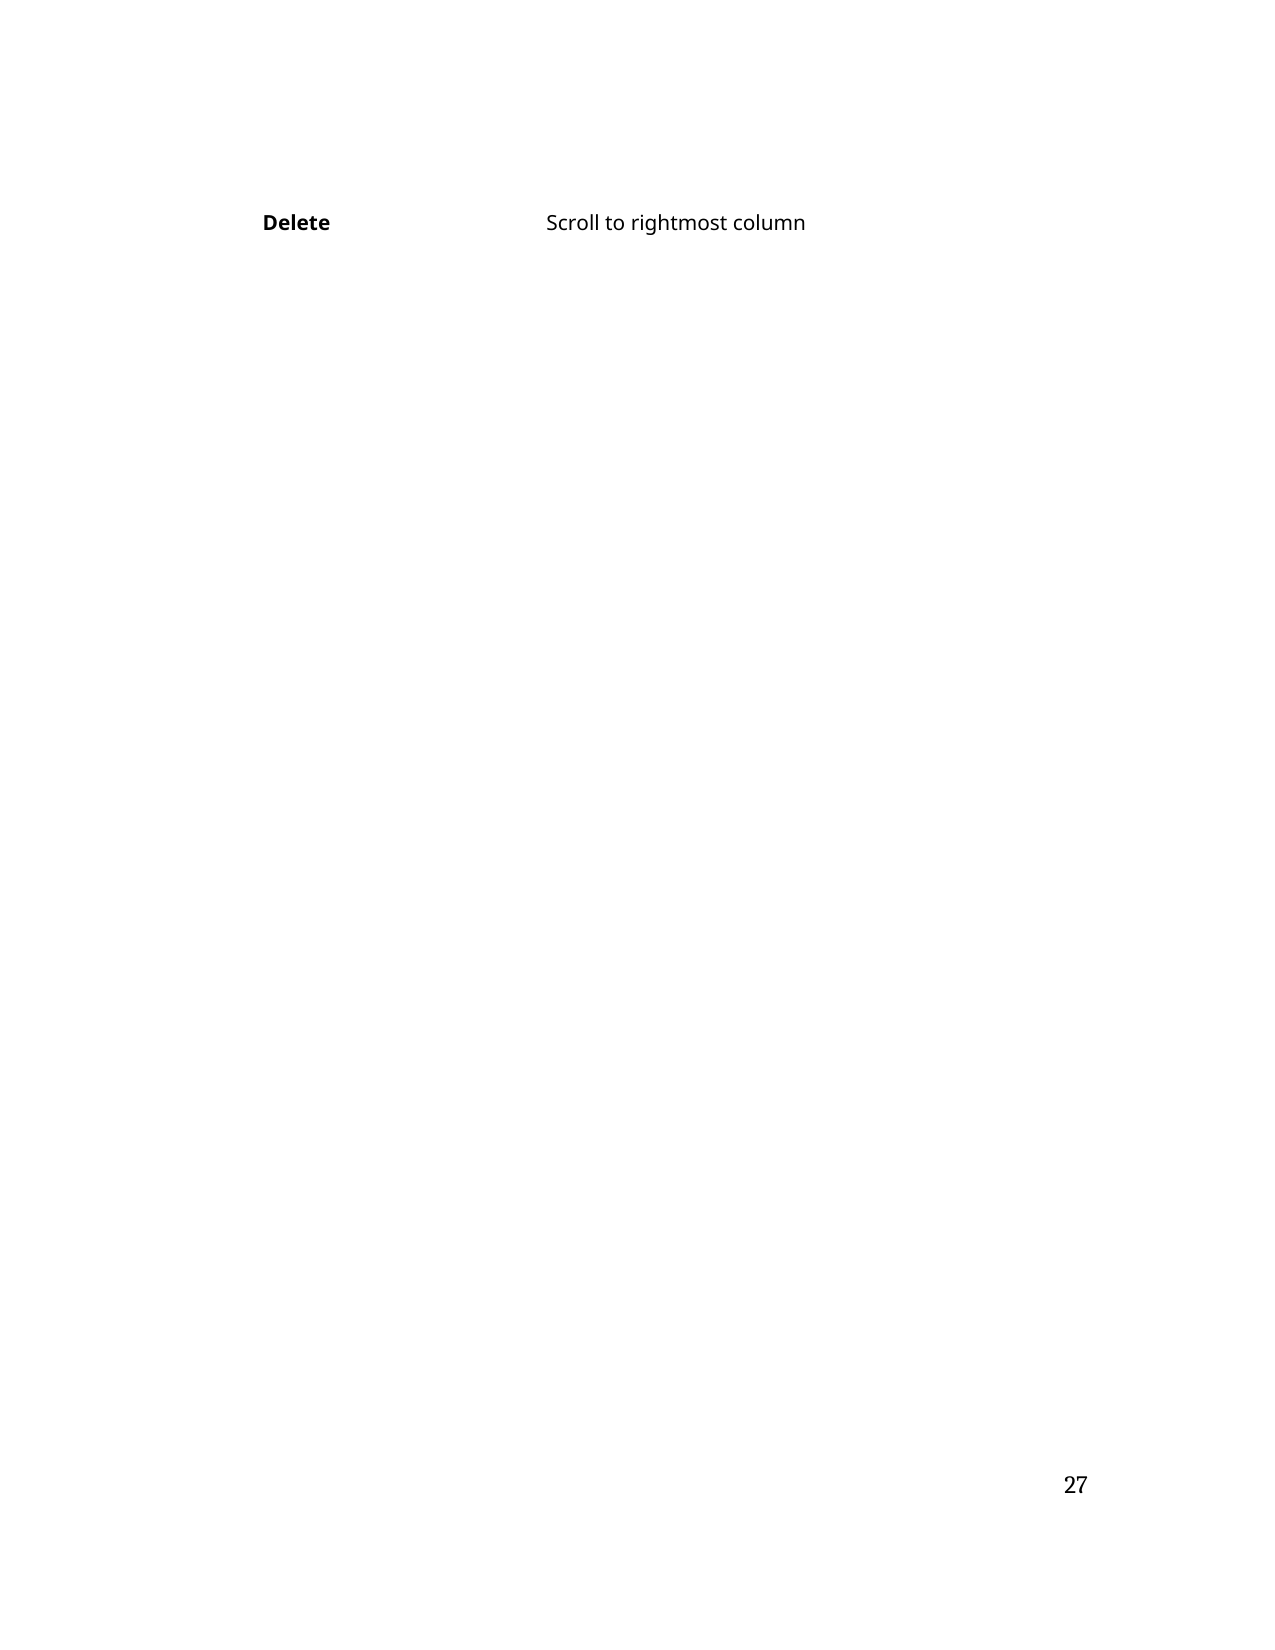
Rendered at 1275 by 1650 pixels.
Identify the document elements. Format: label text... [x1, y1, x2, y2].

table_cell Delete [251, 208, 535, 237]
table_cell Scroll to rightmost column [535, 208, 1099, 237]
